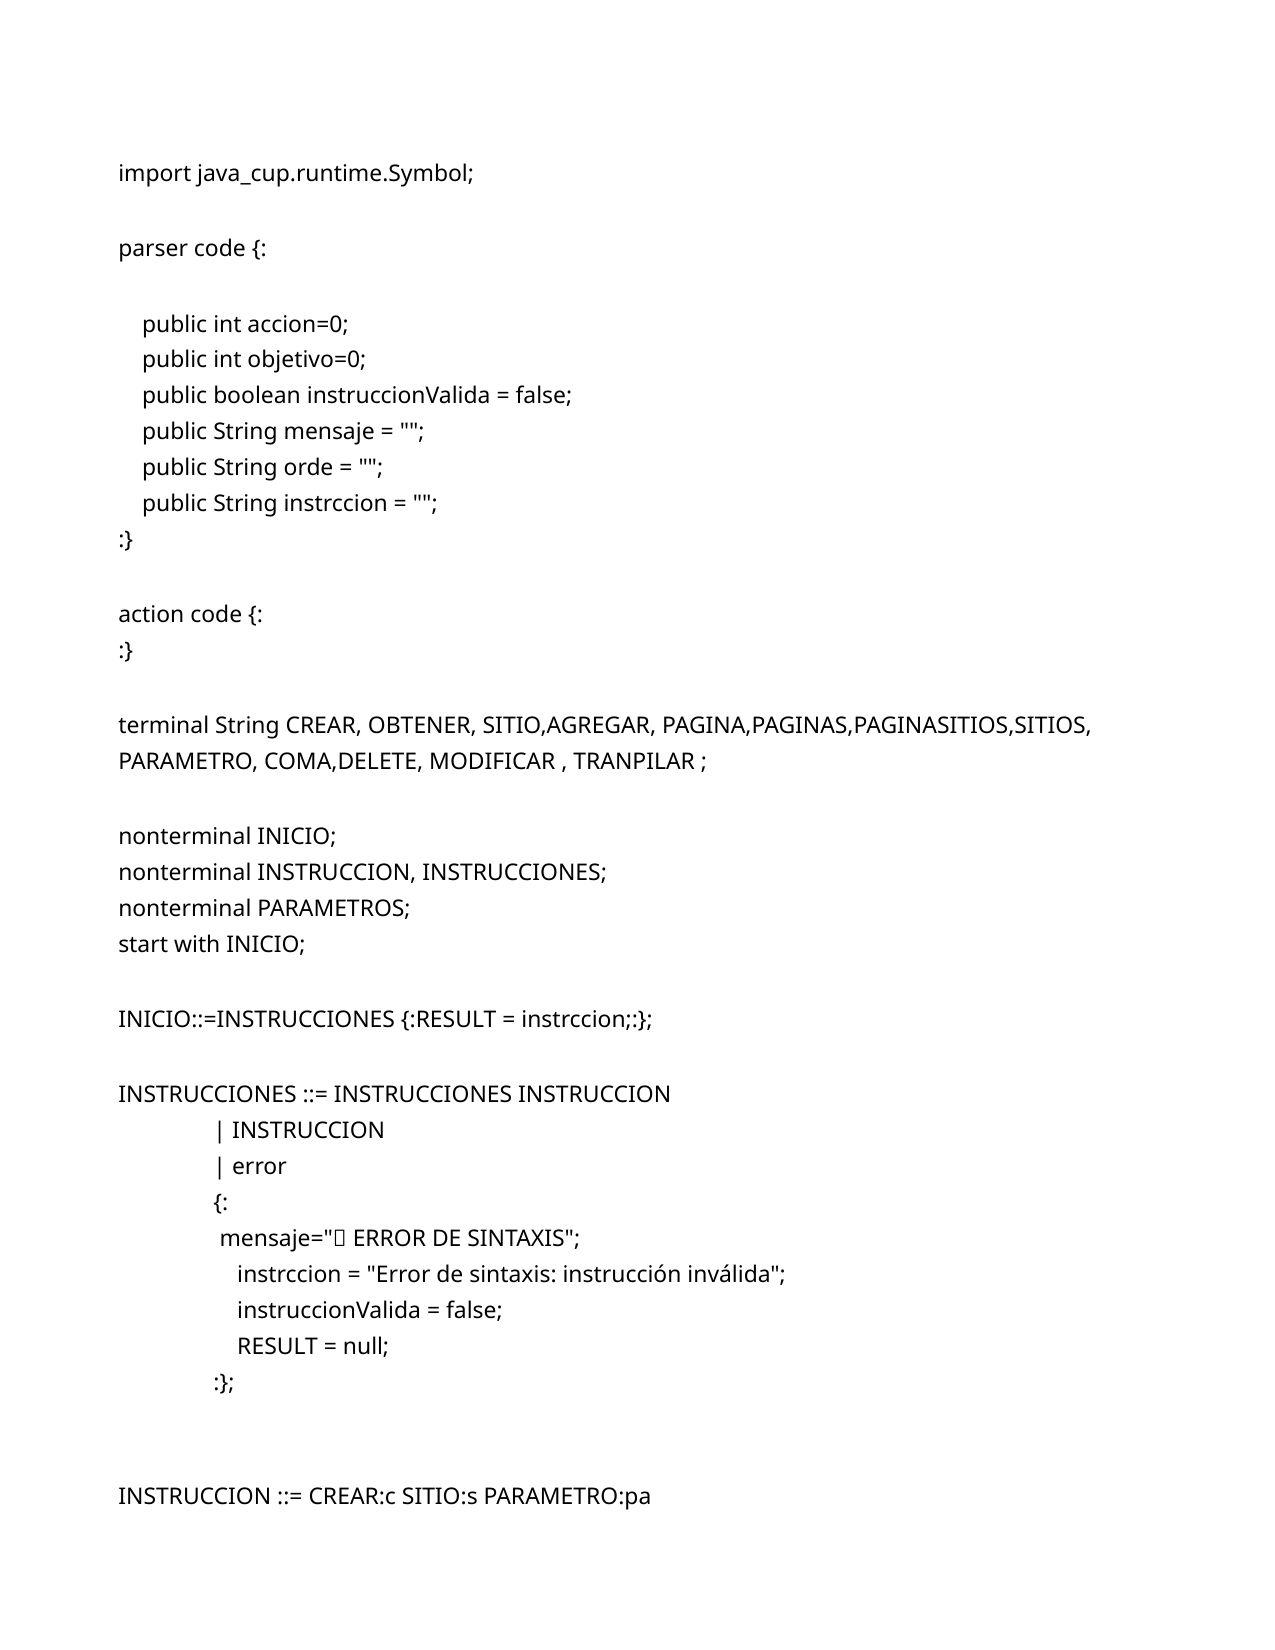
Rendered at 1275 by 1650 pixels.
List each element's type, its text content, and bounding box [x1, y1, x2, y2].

text instrccion = "Error de sintaxis: instrucción inválida"; [118, 1258, 1157, 1289]
text instruccionValida = false; [118, 1294, 1157, 1325]
text | INSTRUCCION [118, 1114, 1157, 1146]
text INSTRUCCIONES ::= INSTRUCCIONES INSTRUCCION [118, 1078, 1157, 1109]
text public boolean instruccionValida = false; [118, 379, 1157, 411]
text RESULT = null; [118, 1330, 1157, 1361]
text mensaje="❌ ERROR DE SINTAXIS"; [118, 1222, 1157, 1253]
text INICIO::=INSTRUCCIONES {:RESULT = instrccion;:}; [118, 1003, 1157, 1034]
text parser code {: [118, 232, 1157, 264]
text :} [118, 523, 1157, 554]
text :}; [118, 1366, 1157, 1397]
text :} [118, 634, 1157, 665]
text public String mensaje = ""; [118, 415, 1157, 447]
text nonterminal PARAMETROS; [118, 892, 1157, 923]
text {: [118, 1186, 1157, 1217]
text import java_cup.runtime.Symbol; [118, 157, 1157, 188]
text | error [118, 1150, 1157, 1181]
text INSTRUCCION ::= CREAR:c SITIO:s PARAMETRO:pa [118, 1480, 1157, 1511]
text start with INICIO; [118, 928, 1157, 959]
text public int objetivo=0; [118, 343, 1157, 375]
text public int accion=0; [118, 307, 1157, 339]
text nonterminal INICIO; [118, 820, 1157, 852]
text public String orde = ""; [118, 451, 1157, 482]
text terminal String CREAR, OBTENER, SITIO,AGREGAR, PAGINA,PAGINAS,PAGINASITIOS,SITIOS, PARAMETRO, COMA,DELETE, MODIFICAR , TRANPILAR ; [118, 709, 1157, 776]
text action code {: [118, 598, 1157, 629]
text public String instrccion = ""; [118, 487, 1157, 518]
text nonterminal INSTRUCCION, INSTRUCCIONES; [118, 856, 1157, 887]
